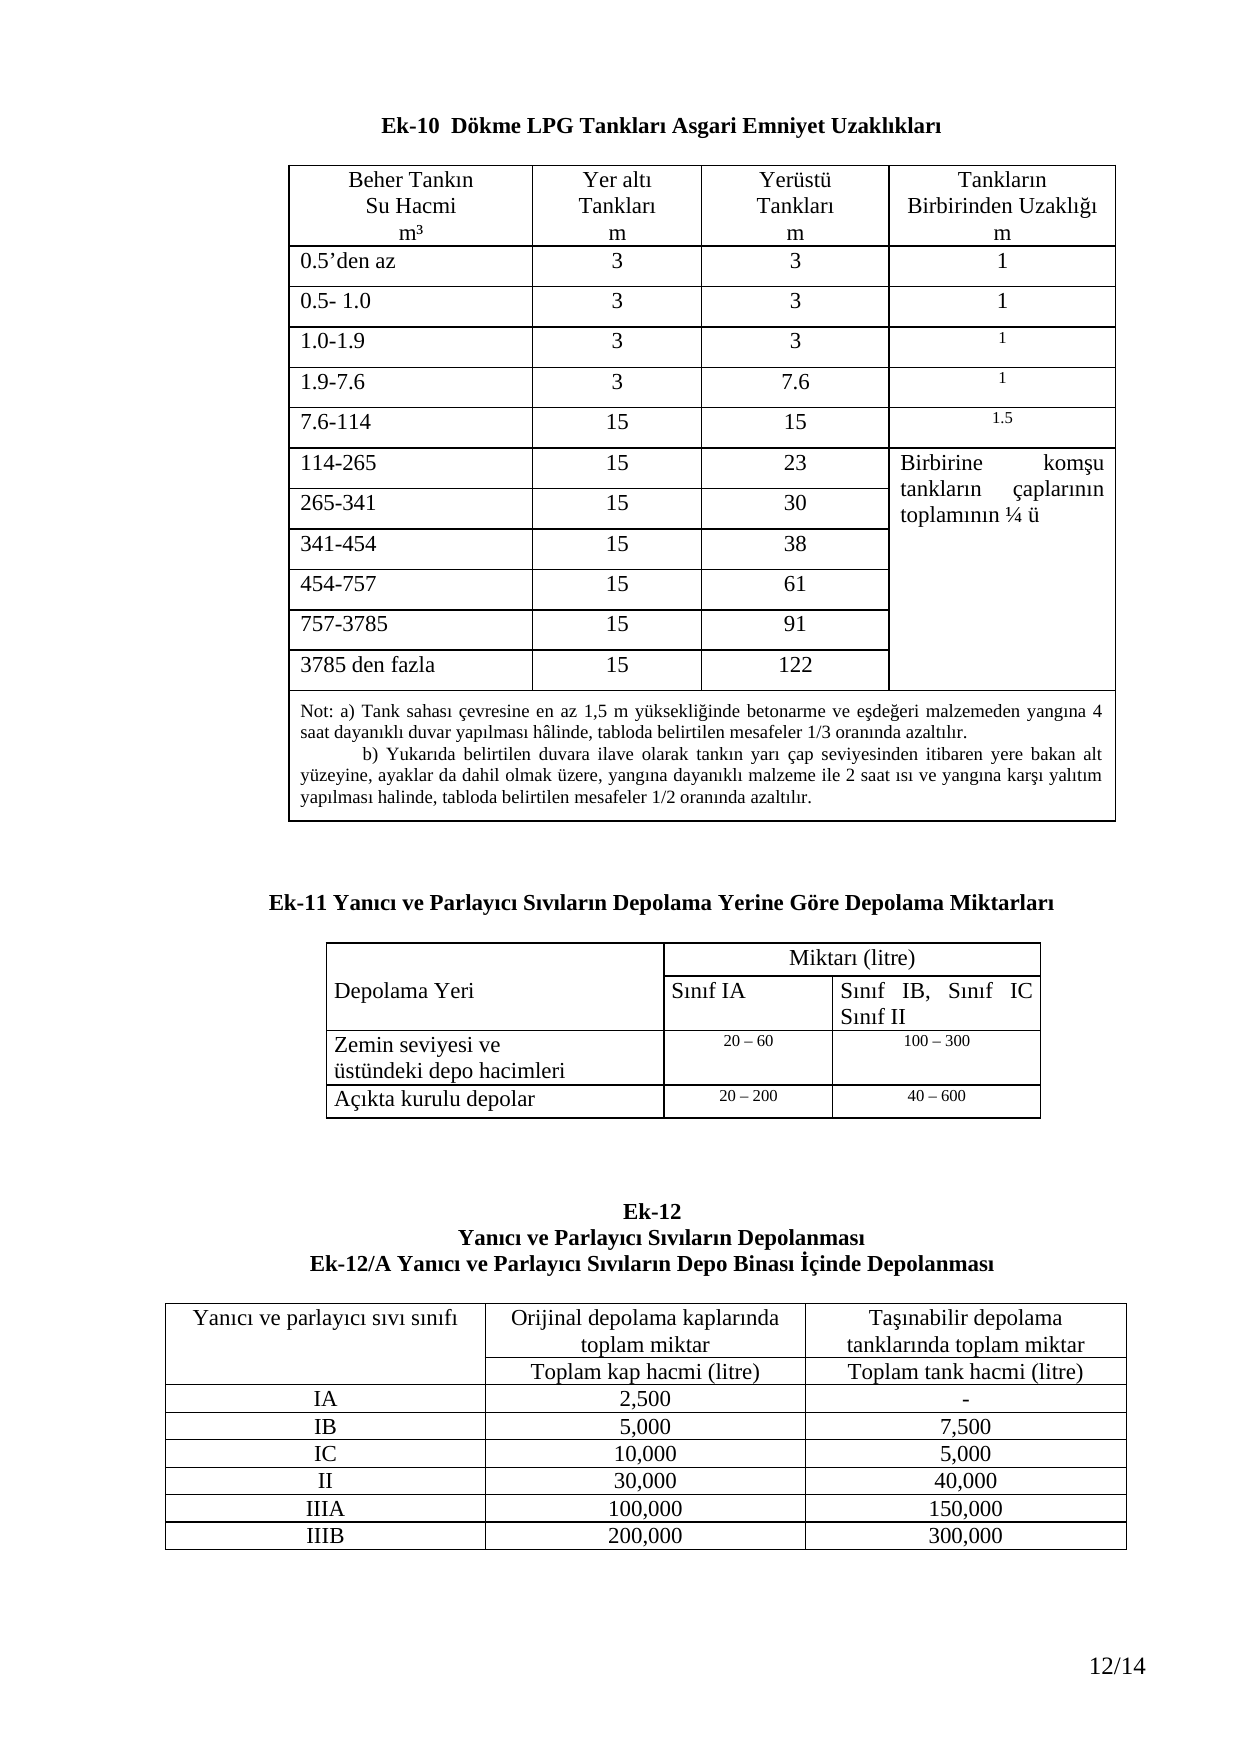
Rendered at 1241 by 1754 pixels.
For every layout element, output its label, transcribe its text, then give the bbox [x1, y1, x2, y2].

table_cell 1 [890, 368, 1115, 407]
table_cell 15 [533, 611, 701, 649]
table_cell IB [166, 1413, 485, 1439]
table_header Orijinal depolama kaplarında toplam miktar [486, 1304, 805, 1357]
table_cell 15 [533, 570, 701, 609]
text Ek-11 Yanıcı ve Parlayıcı Sıvıların Depolama Yerine Göre Depolama Miktarları [177, 889, 1146, 916]
table_header Miktarı (litre) [665, 944, 1040, 975]
table_cell 1.9-7.6 [290, 368, 532, 407]
table_cell IC [166, 1440, 485, 1467]
table_cell 5,000 [806, 1440, 1126, 1467]
table_cell 1 [890, 328, 1115, 366]
table_cell 15 [533, 408, 701, 447]
table_cell 10,000 [486, 1440, 805, 1467]
table_cell 3 [533, 328, 701, 366]
table_cell 757-3785 [290, 611, 532, 649]
table_cell 114-265 [290, 449, 532, 488]
table_cell Birbirine komşu tankların çaplarının toplamının ¼ ü [890, 449, 1115, 690]
table_cell 7.6-114 [290, 408, 532, 447]
table_cell Toplam kap hacmi (litre) [486, 1358, 805, 1384]
table_cell 1 [890, 247, 1115, 286]
table_cell 15 [533, 489, 701, 528]
table_cell 100,000 [486, 1495, 805, 1521]
table_header Yerüstü Tankları m [702, 166, 888, 245]
subtitle Ek-12/A Yanıcı ve Parlayıcı Sıvıların Depo Binası İçinde Depolanması [158, 1251, 1146, 1277]
table_cell Açıkta kurulu depolar [327, 1086, 663, 1117]
table_cell 1 [890, 287, 1115, 326]
table_cell 15 [533, 530, 701, 568]
table_cell 1.0-1.9 [290, 328, 532, 366]
table_cell 300,000 [806, 1523, 1126, 1549]
table_cell - [806, 1385, 1126, 1412]
table_cell 3 [533, 368, 701, 407]
table_cell 23 [702, 449, 888, 488]
table_cell 7.6 [702, 368, 888, 407]
table_cell 91 [702, 611, 888, 649]
table_cell Sınıf IA [665, 977, 832, 1030]
table_cell 3 [702, 247, 888, 286]
table_cell 61 [702, 570, 888, 609]
table_cell IA [166, 1385, 485, 1412]
table_header [327, 944, 663, 975]
table_cell 15 [702, 408, 888, 447]
table_cell 3 [533, 247, 701, 286]
table_cell 3 [702, 287, 888, 326]
text Yanıcı ve Parlayıcı Sıvıların Depolanması [177, 1224, 1146, 1251]
table_cell 15 [533, 651, 701, 690]
table_cell 265-341 [290, 489, 532, 528]
table_header Taşınabilir depolama tanklarında toplam miktar [806, 1304, 1126, 1357]
table_cell 40 – 600 [833, 1086, 1040, 1117]
table_cell 200,000 [486, 1523, 805, 1549]
table_cell 150,000 [806, 1495, 1126, 1521]
table_cell Not: a) Tank sahası çevresine en az 1,5 m yüksekliğinde betonarme ve eşdeğeri malzemeden yangına 4 saat dayanıklı duvar yapılması hâlinde, tabloda belirtilen mesafeler 1/3 oranında azaltılır. b) Yukarıda belirtilen duvara ilave olarak tankın yarı çap seviyesinden itibaren yere bakan alt yüzeyine, ayaklar da dahil olmak üzere, yangına dayanıklı malzeme ile 2 saat ısı ve yangına karşı yalıtım yapılması halinde, tabloda belirtilen mesafeler 1/2 oranında azaltılır. [290, 691, 1115, 820]
table_cell 0.5’den az [290, 247, 532, 286]
table_cell 30 [702, 489, 888, 528]
table_cell Sınıf IB, Sınıf IC Sınıf II [833, 977, 1040, 1030]
table_header Yanıcı ve parlayıcı sıvı sınıfı [166, 1304, 485, 1384]
table_cell Zemin seviyesi ve üstündeki depo hacimleri [327, 1031, 663, 1084]
table_cell IIIA [166, 1495, 485, 1521]
table_cell 122 [702, 651, 888, 690]
text Ek-10 Dökme LPG Tankları Asgari Emniyet Uzaklıkları [177, 112, 1146, 138]
table_cell 15 [533, 449, 701, 488]
table_cell 30,000 [486, 1468, 805, 1494]
table_cell 1.5 [890, 408, 1115, 447]
table_header Yer altı Tankları m [533, 166, 701, 245]
table_cell IIIB [166, 1523, 485, 1549]
table_cell 341-454 [290, 530, 532, 568]
table_cell 3785 den fazla [290, 651, 532, 690]
table_header Beher Tankın Su Hacmi m³ [290, 166, 532, 245]
table_cell 3 [533, 287, 701, 326]
table_cell 454-757 [290, 570, 532, 609]
table_cell 40,000 [806, 1468, 1126, 1494]
table_cell 2,500 [486, 1385, 805, 1412]
table_cell 5,000 [486, 1413, 805, 1439]
table_cell 38 [702, 530, 888, 568]
table_cell Depolama Yeri [327, 975, 663, 1030]
table_cell Toplam tank hacmi (litre) [806, 1358, 1126, 1384]
table_cell 3 [702, 328, 888, 366]
table_cell II [166, 1468, 485, 1494]
table_cell 20 – 60 [665, 1031, 832, 1084]
table_header Tankların Birbirinden Uzaklığı m [890, 166, 1115, 245]
table_cell 7,500 [806, 1413, 1126, 1439]
table_cell 0.5- 1.0 [290, 287, 532, 326]
subtitle Ek-12 [158, 1198, 1146, 1224]
table_cell 20 – 200 [665, 1086, 832, 1117]
table_cell 100 – 300 [833, 1031, 1040, 1084]
